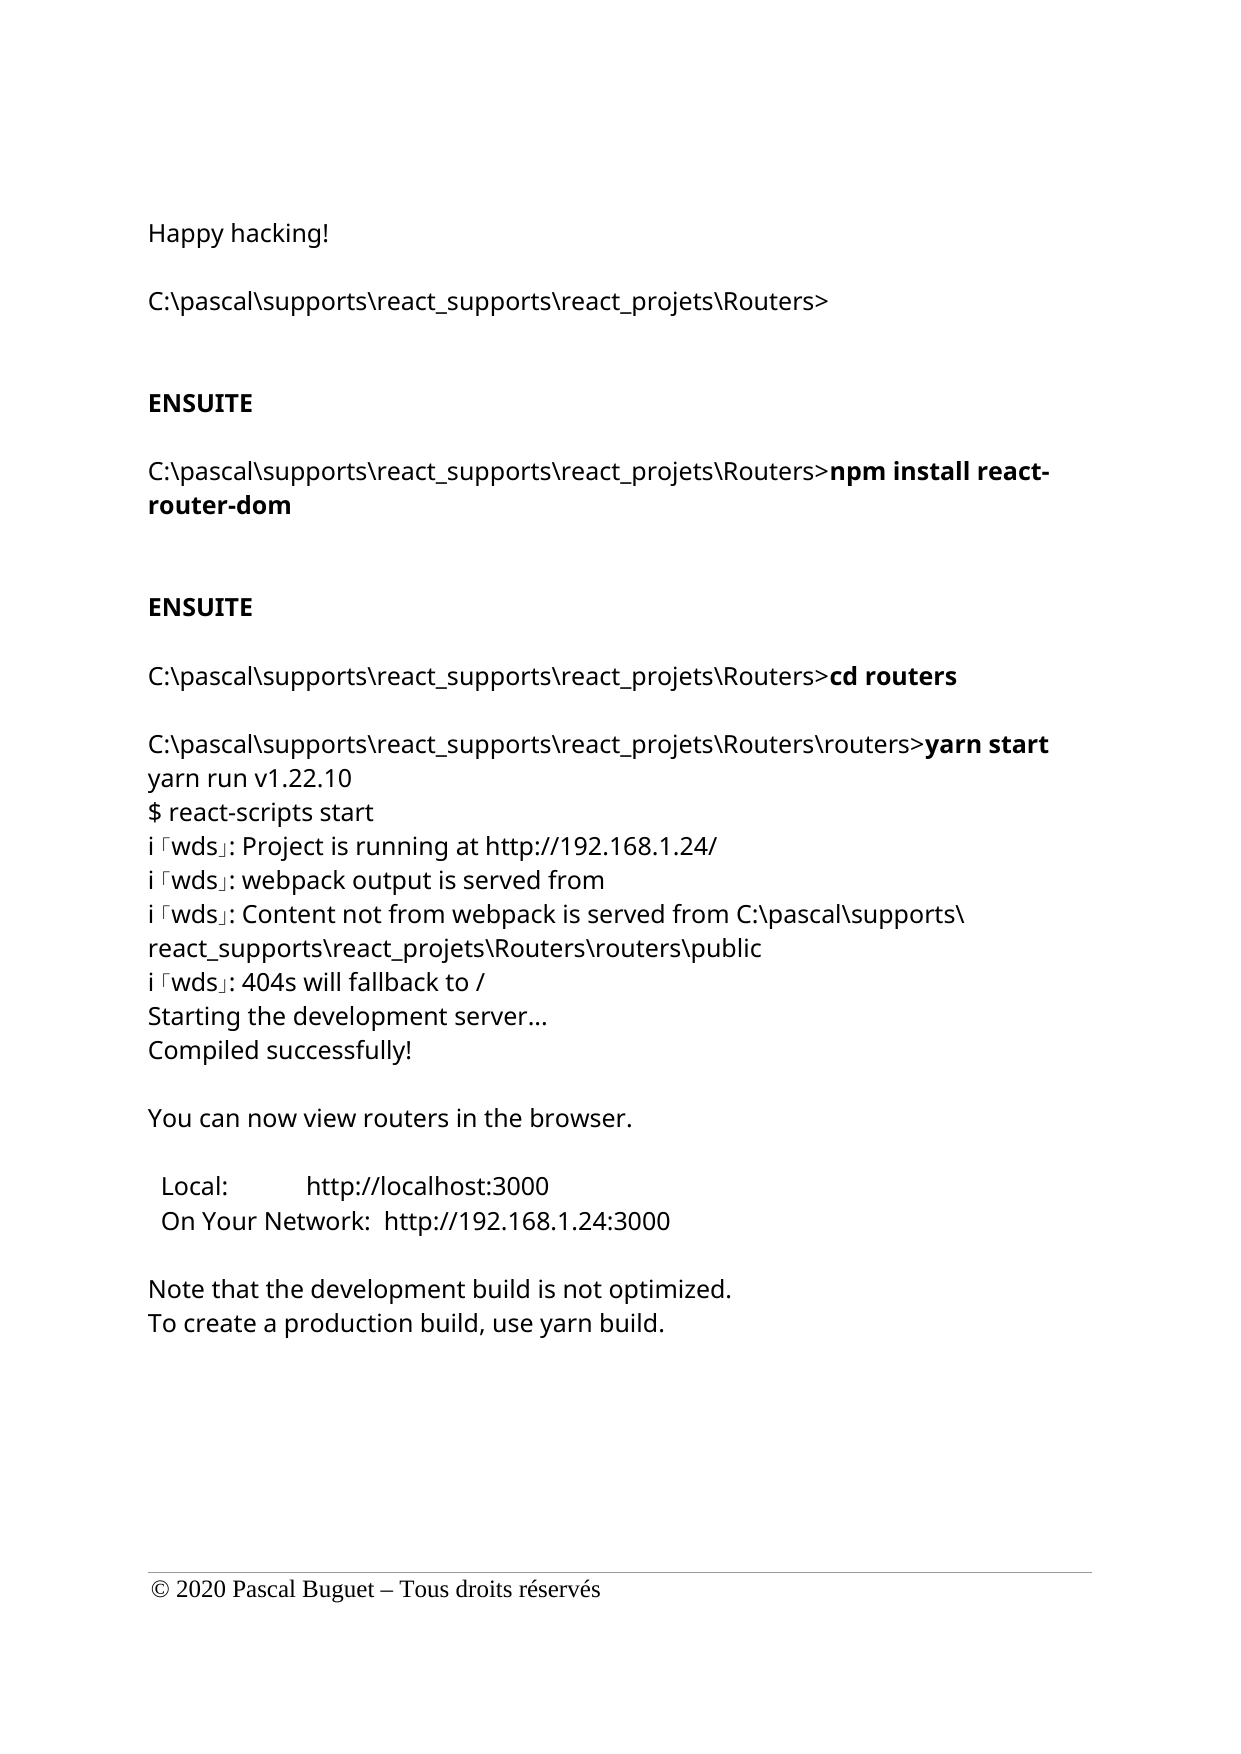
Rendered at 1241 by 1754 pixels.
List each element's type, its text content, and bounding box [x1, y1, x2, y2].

text i ｢wds｣: 404s will fallback to / [148, 965, 1092, 999]
text On Your Network: http://192.168.1.24:3000 [148, 1203, 1092, 1237]
text i ｢wds｣: Content not from webpack is served from C:\pascal\supports\react_supports\react_projets\Routers\routers\public [148, 897, 1092, 965]
text i ｢wds｣: Project is running at http://192.168.1.24/ [148, 828, 1092, 862]
text Happy hacking! [148, 215, 1092, 249]
text Compiled successfully! [148, 1033, 1092, 1067]
text You can now view routers in the browser. [148, 1101, 1092, 1135]
text C:\pascal\supports\react_supports\react_projets\Routers> [148, 283, 1092, 317]
text C:\pascal\supports\react_supports\react_projets\Routers>cd routers [148, 658, 1092, 692]
text C:\pascal\supports\react_supports\react_projets\Routers>npm install react-router-dom [148, 454, 1092, 522]
text Local: http://localhost:3000 [148, 1169, 1092, 1203]
text C:\pascal\supports\react_supports\react_projets\Routers\routers>yarn start [148, 726, 1092, 760]
text Note that the development build is not optimized. [148, 1271, 1092, 1305]
text yarn run v1.22.10 [148, 760, 1092, 794]
text i ｢wds｣: webpack output is served from [148, 862, 1092, 897]
text Starting the development server... [148, 999, 1092, 1033]
text To create a production build, use yarn build. [148, 1305, 1092, 1339]
text ENSUITE [148, 590, 1092, 624]
text ENSUITE [148, 386, 1092, 420]
text $ react-scripts start [148, 794, 1092, 828]
